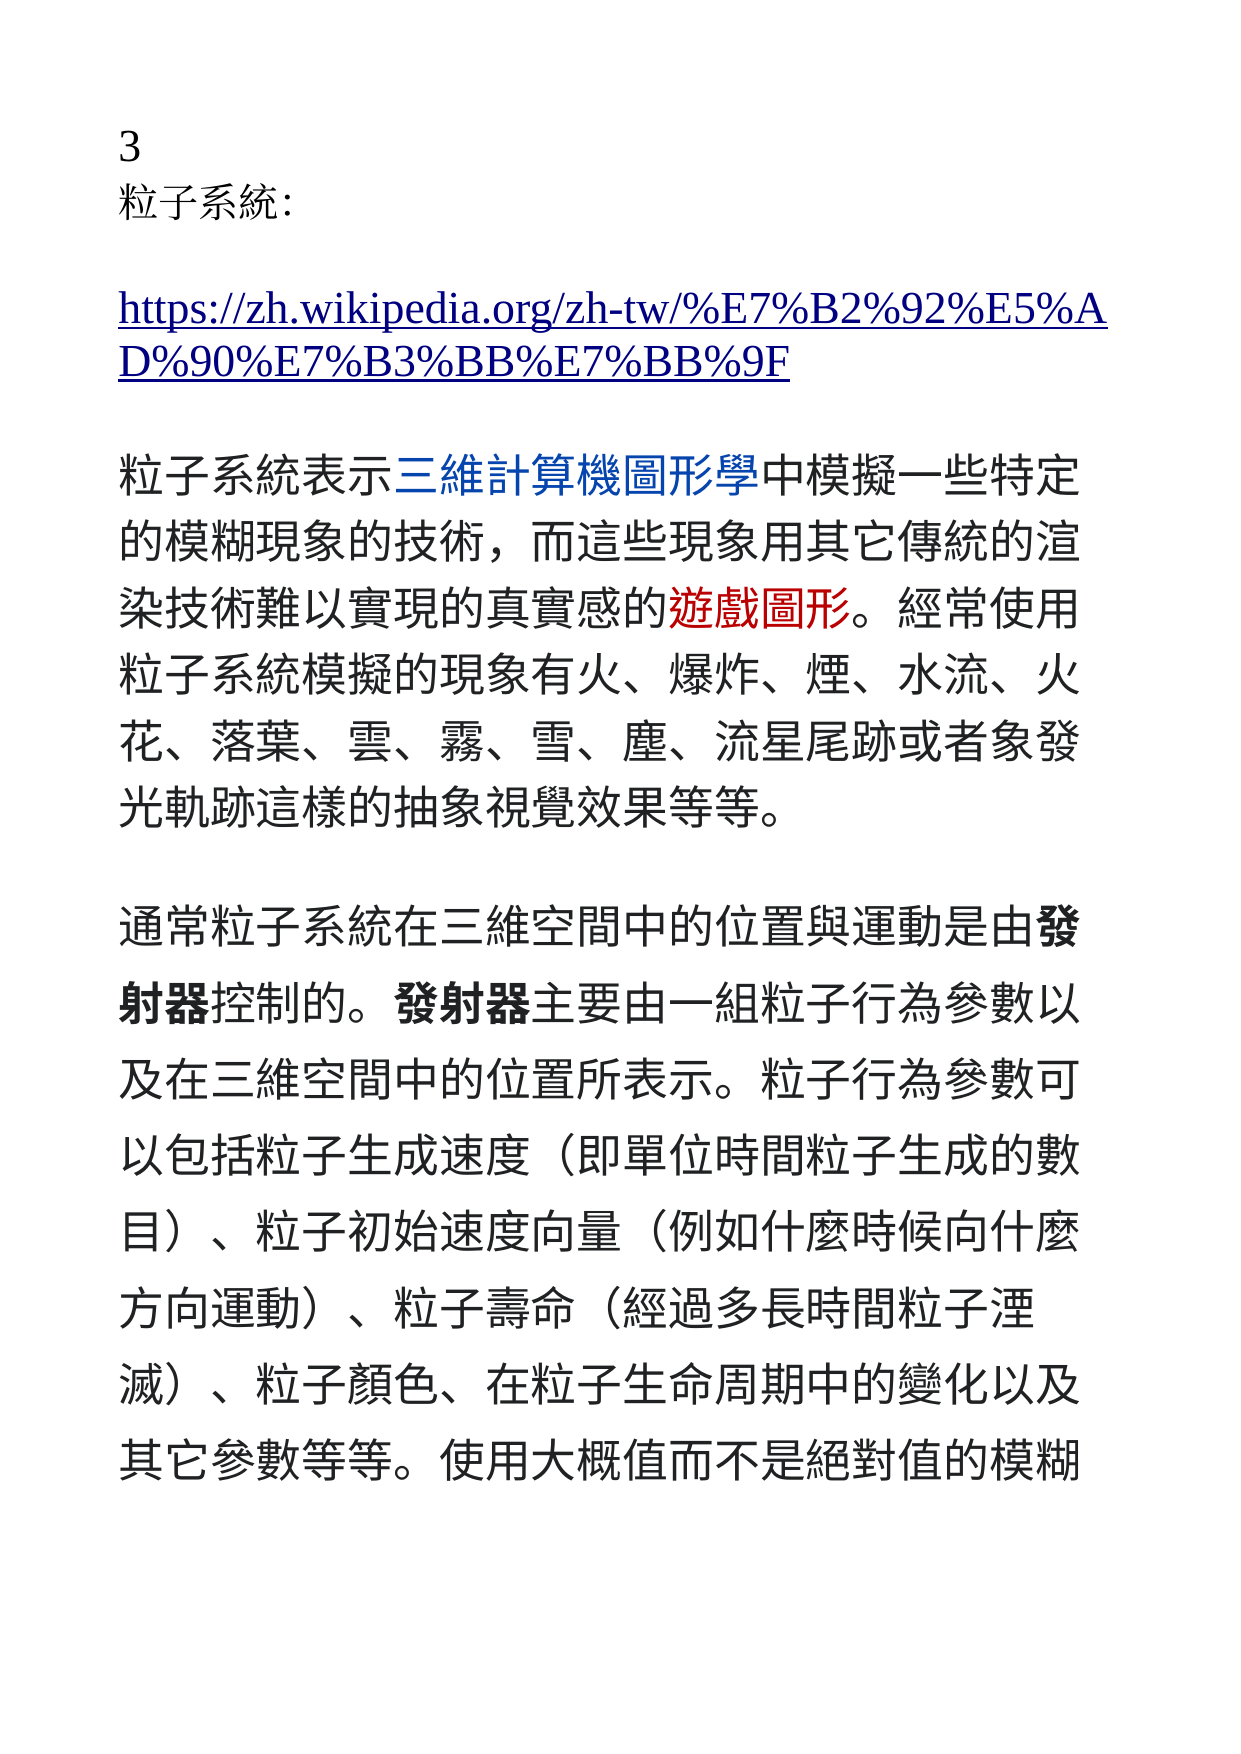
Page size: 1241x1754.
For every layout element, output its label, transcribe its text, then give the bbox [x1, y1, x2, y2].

text 粒子系統： [118, 171, 1122, 228]
text https://zh.wikipedia.org/zh-tw/%E7%B2%92%E5%AD%90%E7%B3%BB%E7%BB%9F [118, 228, 1122, 387]
text 粒子系統表示三維計算機圖形學中模擬一些特定的模糊現象的技術，而這些現象用其它傳統的渲染技術難以實現的真實感的遊戲圖形。經常使用粒子系統模擬的現象有火、爆炸、煙、水流、火花、落葉、雲、霧、雪、塵、流星尾跡或者象發光軌跡這樣的抽象視覺效果等等。 [118, 439, 1122, 838]
text 3 [118, 118, 1122, 171]
text 通常粒子系統在三維空間中的位置與運動是由發射器控制的。發射器主要由一組粒子行為參數以及在三維空間中的位置所表示。粒子行為參數可以包括粒子生成速度（即單位時間粒子生成的數目）、粒子初始速度向量（例如什麼時候向什麼方向運動）、粒子壽命（經過多長時間粒子湮滅）、粒子顏色、在粒子生命周期中的變化以及其它參數等等。使用大概值而不是絕對值的模糊 [118, 891, 1122, 1491]
